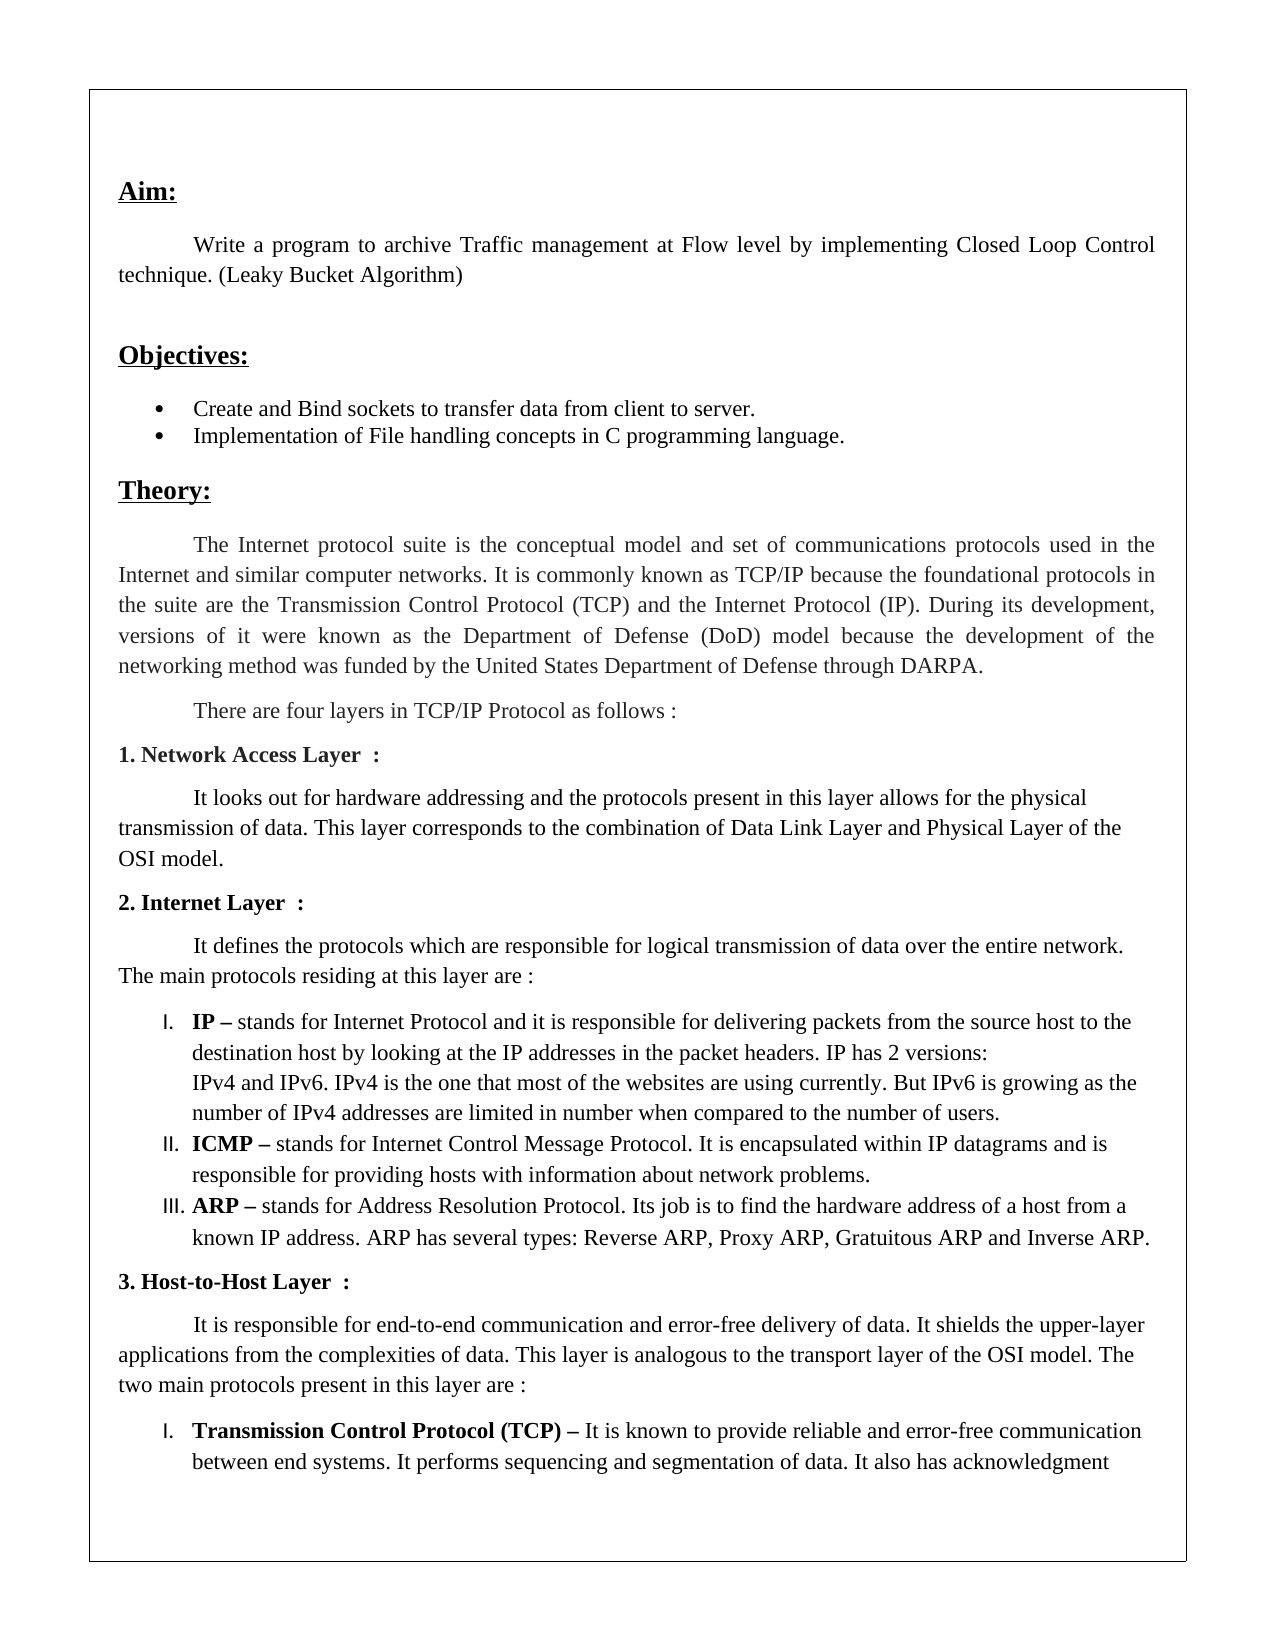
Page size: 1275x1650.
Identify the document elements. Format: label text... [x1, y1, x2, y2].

list Create and Bind sockets to transfer data from client to server. [156, 395, 1157, 422]
list Transmission Control Protocol (TCP) – It is known to provide reliable and error-free communication between end systems. It performs sequencing and segmentation of data. It also has acknowledgment [162, 1416, 1157, 1474]
text Aim: [118, 175, 1157, 206]
text There are four layers in TCP/IP Protocol as follows : [118, 697, 1157, 723]
subtitle 1. Network Access Layer : [118, 741, 1157, 768]
text It defines the protocols which are responsible for logical transmission of data over the entire network. The main protocols residing at this layer are : [118, 932, 1157, 989]
text Objectives: [118, 339, 1157, 370]
list ARP – stands for Address Resolution Protocol. Its job is to find the hardware address of a host from a known IP address. ARP has several types: Reverse ARP, Proxy ARP, Gratuitous ARP and Inverse ARP. [162, 1192, 1157, 1250]
list IP – stands for Internet Protocol and it is responsible for delivering packets from the source host to the destination host by looking at the IP addresses in the packet headers. IP has 2 versions: IPv4 and IPv6. IPv4 is the one that most of the websites are using currently. But IPv6 is growing as the number of IPv4 addresses are limited in number when compared to the number of users. [162, 1007, 1157, 1126]
text Theory: [118, 474, 1157, 506]
subtitle 3. Host-to-Host Layer : [118, 1268, 1157, 1295]
list Implementation of File handling concepts in C programming language. [156, 422, 1157, 448]
text It is responsible for end-to-end communication and error-free delivery of data. It shields the upper-layer applications from the complexities of data. This layer is analogous to the transport layer of the OSI model. The two main protocols present in this layer are : [118, 1311, 1157, 1398]
list ICMP – stands for Internet Control Message Protocol. It is encapsulated within IP datagrams and is responsible for providing hosts with information about network problems. [162, 1129, 1157, 1188]
text It looks out for hardware addressing and the protocols present in this layer allows for the physical transmission of data. This layer corresponds to the combination of Data Link Layer and Physical Layer of the OSI model. [118, 784, 1157, 871]
subtitle 2. Internet Layer : [118, 889, 1157, 916]
text The Internet protocol suite is the conceptual model and set of communications protocols used in the Internet and similar computer networks. It is commonly known as TCP/IP because the foundational protocols in the suite are the Transmission Control Protocol (TCP) and the Internet Protocol (IP). During its development, versions of it were known as the Department of Defense (DoD) model because the development of the networking method was funded by the United States Department of Defense through DARPA. [118, 531, 1157, 678]
text Write a program to archive Traffic management at Flow level by implementing Closed Loop Control technique. (Leaky Bucket Algorithm) [118, 231, 1157, 288]
